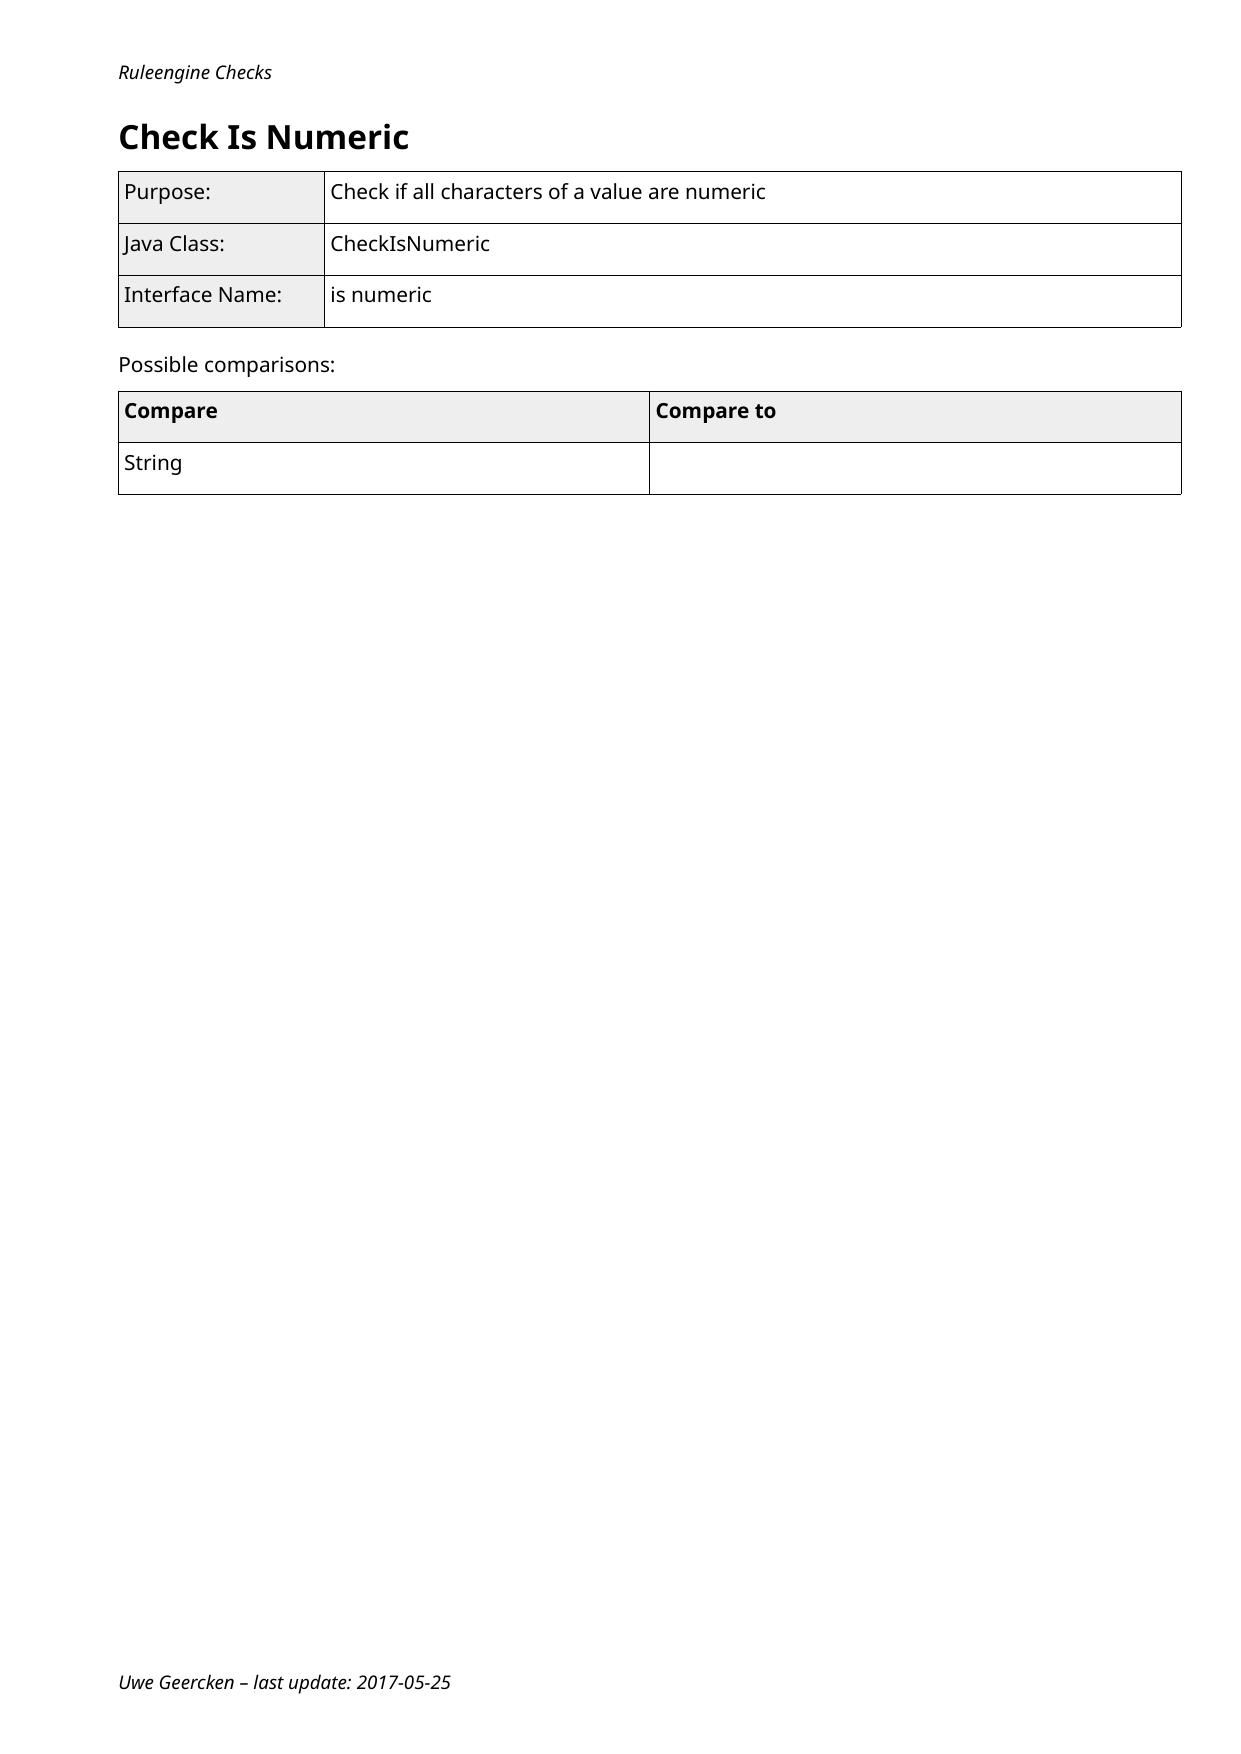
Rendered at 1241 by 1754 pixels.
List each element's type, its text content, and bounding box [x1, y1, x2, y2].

table_cell CheckIsNumeric [325, 224, 1181, 275]
table_cell Interface Name: [119, 276, 324, 327]
text Check Is Numeric [118, 114, 1181, 159]
table_cell String [119, 443, 649, 494]
table_header Compare [119, 392, 649, 442]
table_header Purpose: [119, 172, 324, 223]
table_header Compare to [650, 392, 1181, 442]
text Possible comparisons: [118, 350, 1181, 379]
table_cell [650, 443, 1181, 494]
table_cell Java Class: [119, 224, 324, 275]
table_cell is numeric [325, 276, 1181, 327]
table_header Check if all characters of a value are numeric [325, 172, 1181, 223]
